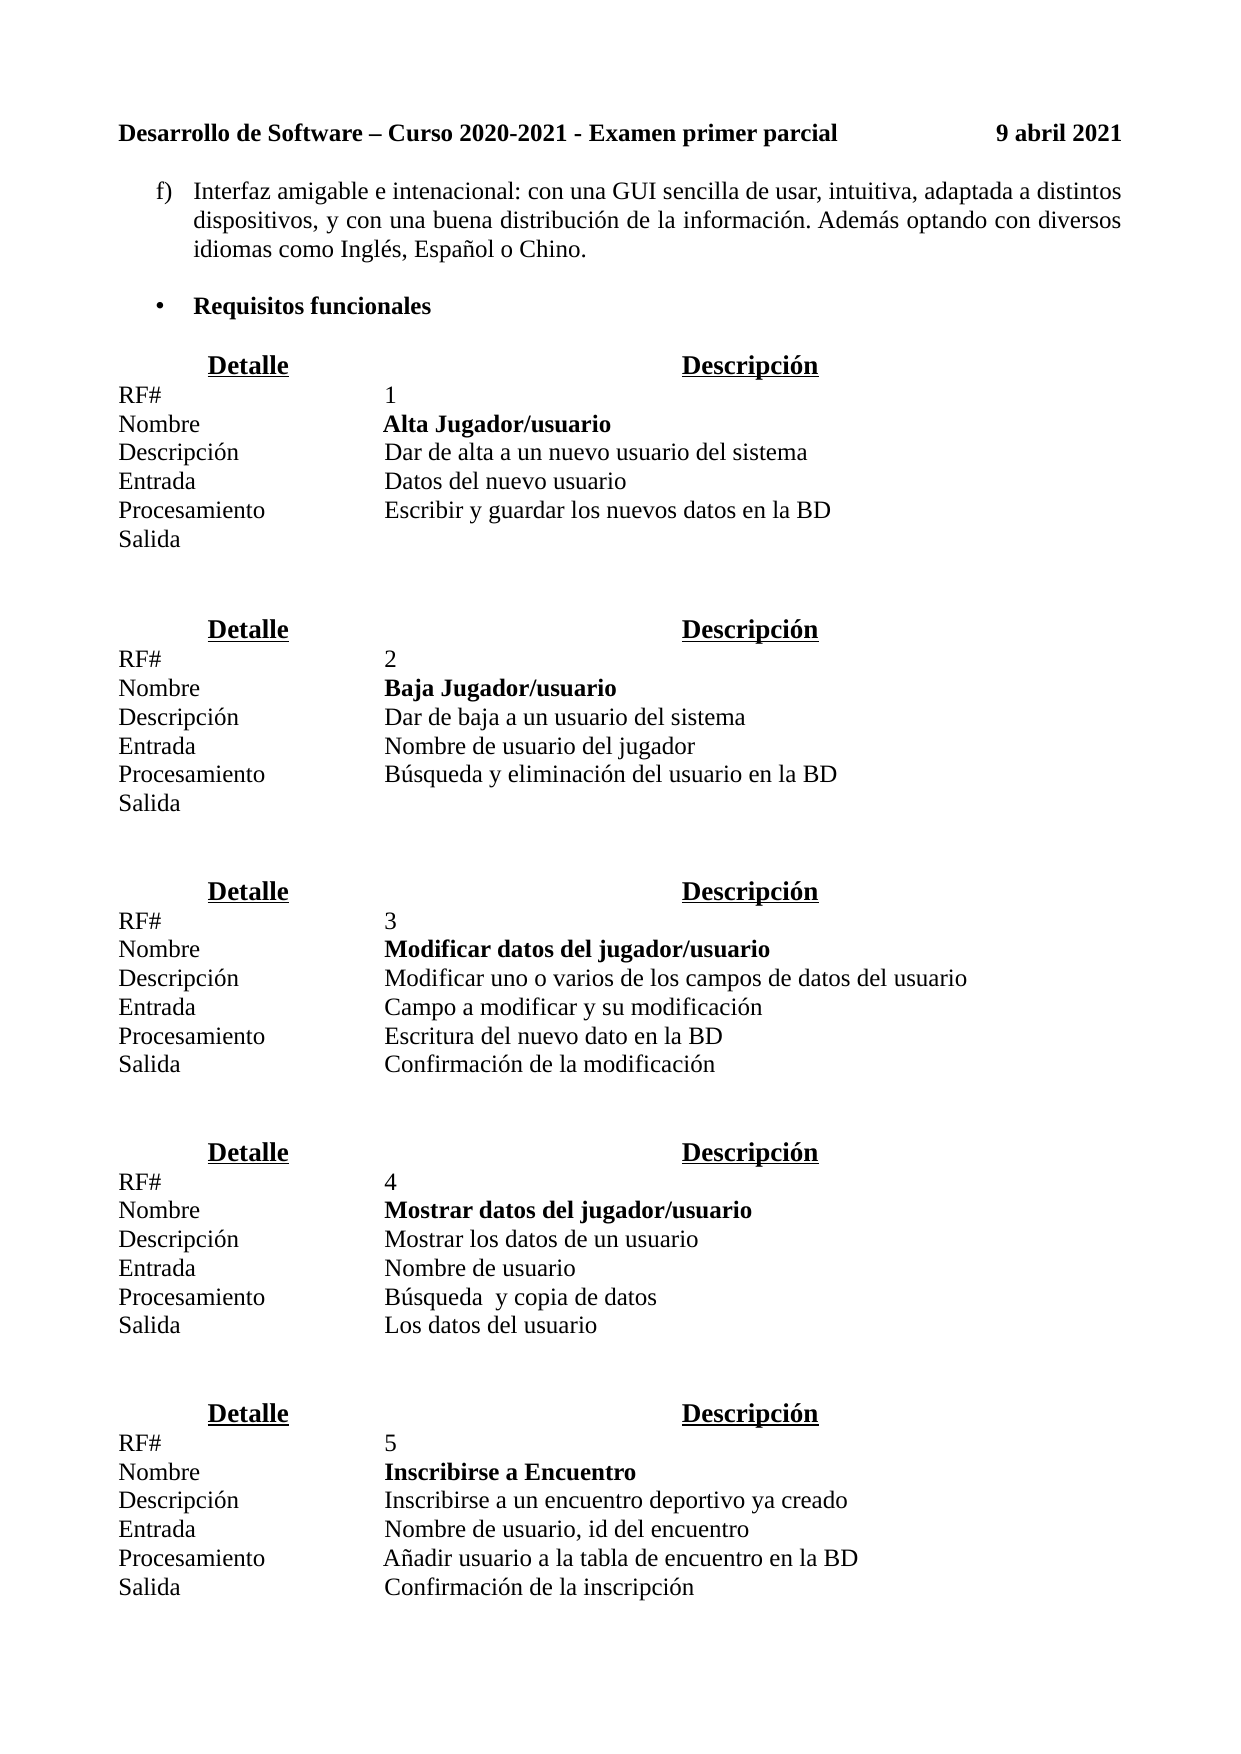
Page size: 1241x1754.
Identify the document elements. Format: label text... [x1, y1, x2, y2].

table_cell Confirmación de la modificación [378, 1050, 1122, 1078]
table_cell Descripción [118, 1486, 378, 1514]
table_cell Procesamiento [118, 760, 378, 788]
table_cell Dar de alta a un nuevo usuario del sistema [378, 438, 1122, 466]
table_cell Salida [118, 1050, 378, 1078]
table_cell Inscribirse a Encuentro [378, 1457, 1122, 1486]
table_cell Entrada [118, 992, 378, 1021]
table_cell Nombre [118, 409, 378, 437]
table_header Descripción [378, 1397, 1122, 1428]
table_cell Baja Jugador/usuario [378, 673, 1122, 702]
table_cell Escritura del nuevo dato en la BD [378, 1021, 1122, 1049]
table_cell Descripción [118, 702, 378, 731]
table_cell Salida [118, 1572, 378, 1601]
table_cell Añadir usuario a la tabla de encuentro en la BD [378, 1543, 1122, 1572]
table_header Descripción [378, 875, 1122, 906]
table_cell [378, 524, 1122, 556]
table_cell Modificar datos del jugador/usuario [378, 935, 1122, 963]
table_cell Nombre [118, 1457, 378, 1486]
table_cell RF# [118, 1428, 378, 1457]
table_cell Datos del nuevo usuario [378, 466, 1122, 495]
table_header Detalle [118, 875, 378, 906]
table_cell Nombre [118, 673, 378, 702]
table_cell RF# [118, 380, 378, 409]
table_cell Campo a modificar y su modificación [378, 992, 1122, 1021]
table_header Descripción [378, 1136, 1122, 1167]
table_header Detalle [118, 614, 378, 644]
table_cell Entrada [118, 731, 378, 759]
table_cell RF# [118, 1167, 378, 1196]
table_cell Procesamiento [118, 1282, 378, 1311]
table_cell Nombre [118, 935, 378, 963]
table_cell Modificar uno o varios de los campos de datos del usuario [378, 963, 1122, 992]
list Requisitos funcionales [156, 291, 1122, 320]
table_cell Mostrar los datos de un usuario [378, 1224, 1122, 1253]
table_cell Procesamiento [118, 1021, 378, 1049]
table_cell Procesamiento [118, 1543, 378, 1572]
table_cell Dar de baja a un usuario del sistema [378, 702, 1122, 731]
table_cell RF# [118, 645, 378, 673]
table_header Detalle [118, 1397, 378, 1428]
table_cell Búsqueda y copia de datos [378, 1282, 1122, 1311]
table_cell 5 [378, 1428, 1122, 1457]
table_cell Salida [118, 1311, 378, 1339]
table_cell RF# [118, 906, 378, 934]
table_header Descripción [378, 349, 1122, 380]
table_cell Nombre de usuario [378, 1253, 1122, 1282]
table_cell Nombre de usuario del jugador [378, 731, 1122, 759]
table_cell Inscribirse a un encuentro deportivo ya creado [378, 1486, 1122, 1514]
table_header Detalle [118, 349, 378, 380]
table_cell Entrada [118, 466, 378, 495]
table_cell Descripción [118, 1224, 378, 1253]
table_cell 2 [378, 645, 1122, 673]
table_cell Confirmación de la inscripción [378, 1572, 1122, 1601]
list Interfaz amigable e intenacional: con una GUI sencilla de usar, intuitiva, adaptada a distintos dispositivos, y con una buena distribución de la información. Además optando con diversos idiomas como Inglés, Español o Chino. [156, 176, 1122, 263]
table_cell Búsqueda y eliminación del usuario en la BD [378, 760, 1122, 788]
table_cell Salida [118, 524, 378, 556]
table_cell Mostrar datos del jugador/usuario [378, 1196, 1122, 1224]
table_header Descripción [378, 614, 1122, 644]
table_cell Entrada [118, 1253, 378, 1282]
table_cell 4 [378, 1167, 1122, 1196]
table_cell Nombre [118, 1196, 378, 1224]
table_header Detalle [118, 1136, 378, 1167]
table_cell Salida [118, 788, 378, 817]
table_cell Descripción [118, 963, 378, 992]
table_cell Escribir y guardar los nuevos datos en la BD [378, 495, 1122, 524]
table_cell Entrada [118, 1514, 378, 1543]
table_cell [378, 788, 1122, 817]
table_cell Descripción [118, 438, 378, 466]
table_cell 3 [378, 906, 1122, 934]
table_cell Los datos del usuario [378, 1311, 1122, 1339]
table_cell Alta Jugador/usuario [378, 409, 1122, 437]
table_cell Nombre de usuario, id del encuentro [378, 1514, 1122, 1543]
table_cell 1 [378, 380, 1122, 409]
table_cell Procesamiento [118, 495, 378, 524]
